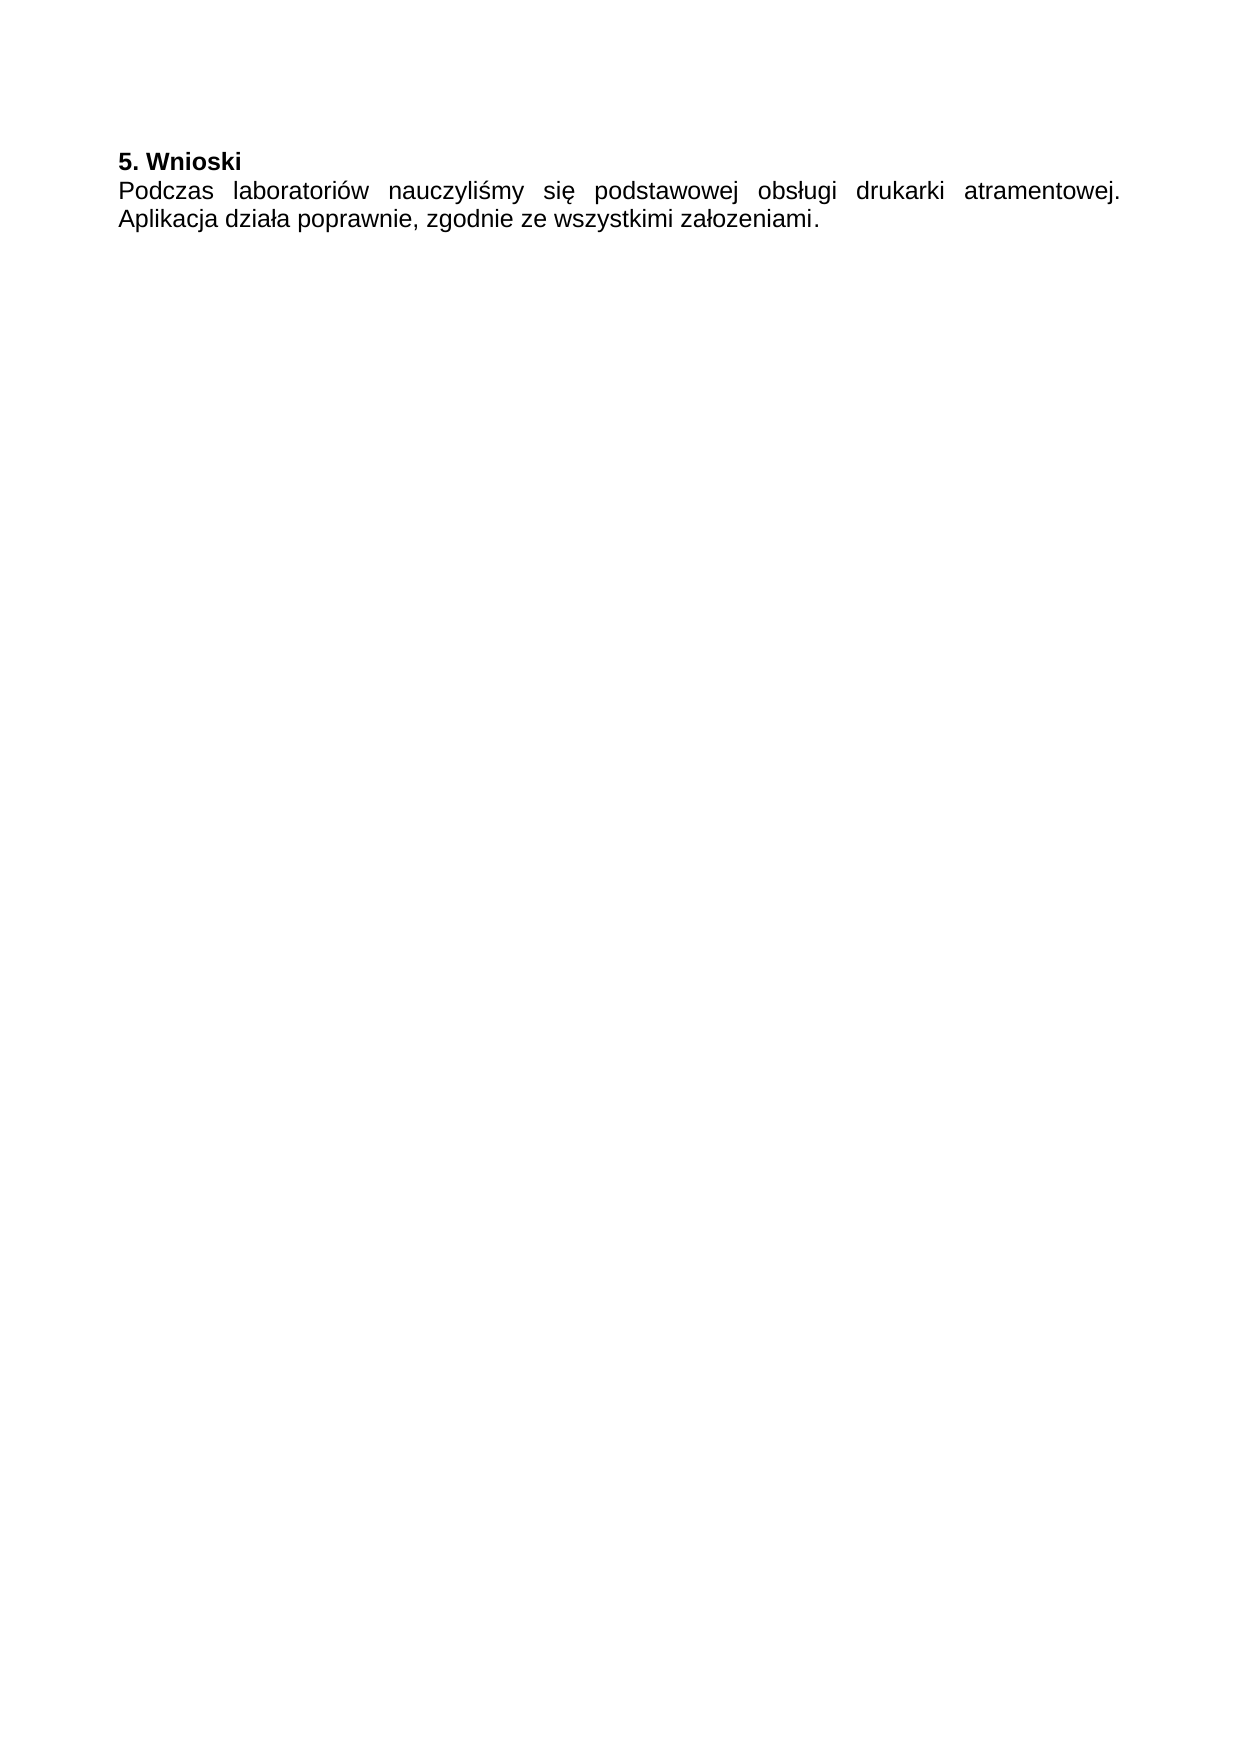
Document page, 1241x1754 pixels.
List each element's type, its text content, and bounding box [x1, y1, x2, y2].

text Podczas laboratoriów nauczyliśmy się podstawowej obsługi drukarki atramentowej. Aplikacja działa poprawnie, zgodnie ze wszystkimi załozeniami. [118, 176, 1122, 233]
text 5. Wnioski [118, 118, 1122, 176]
